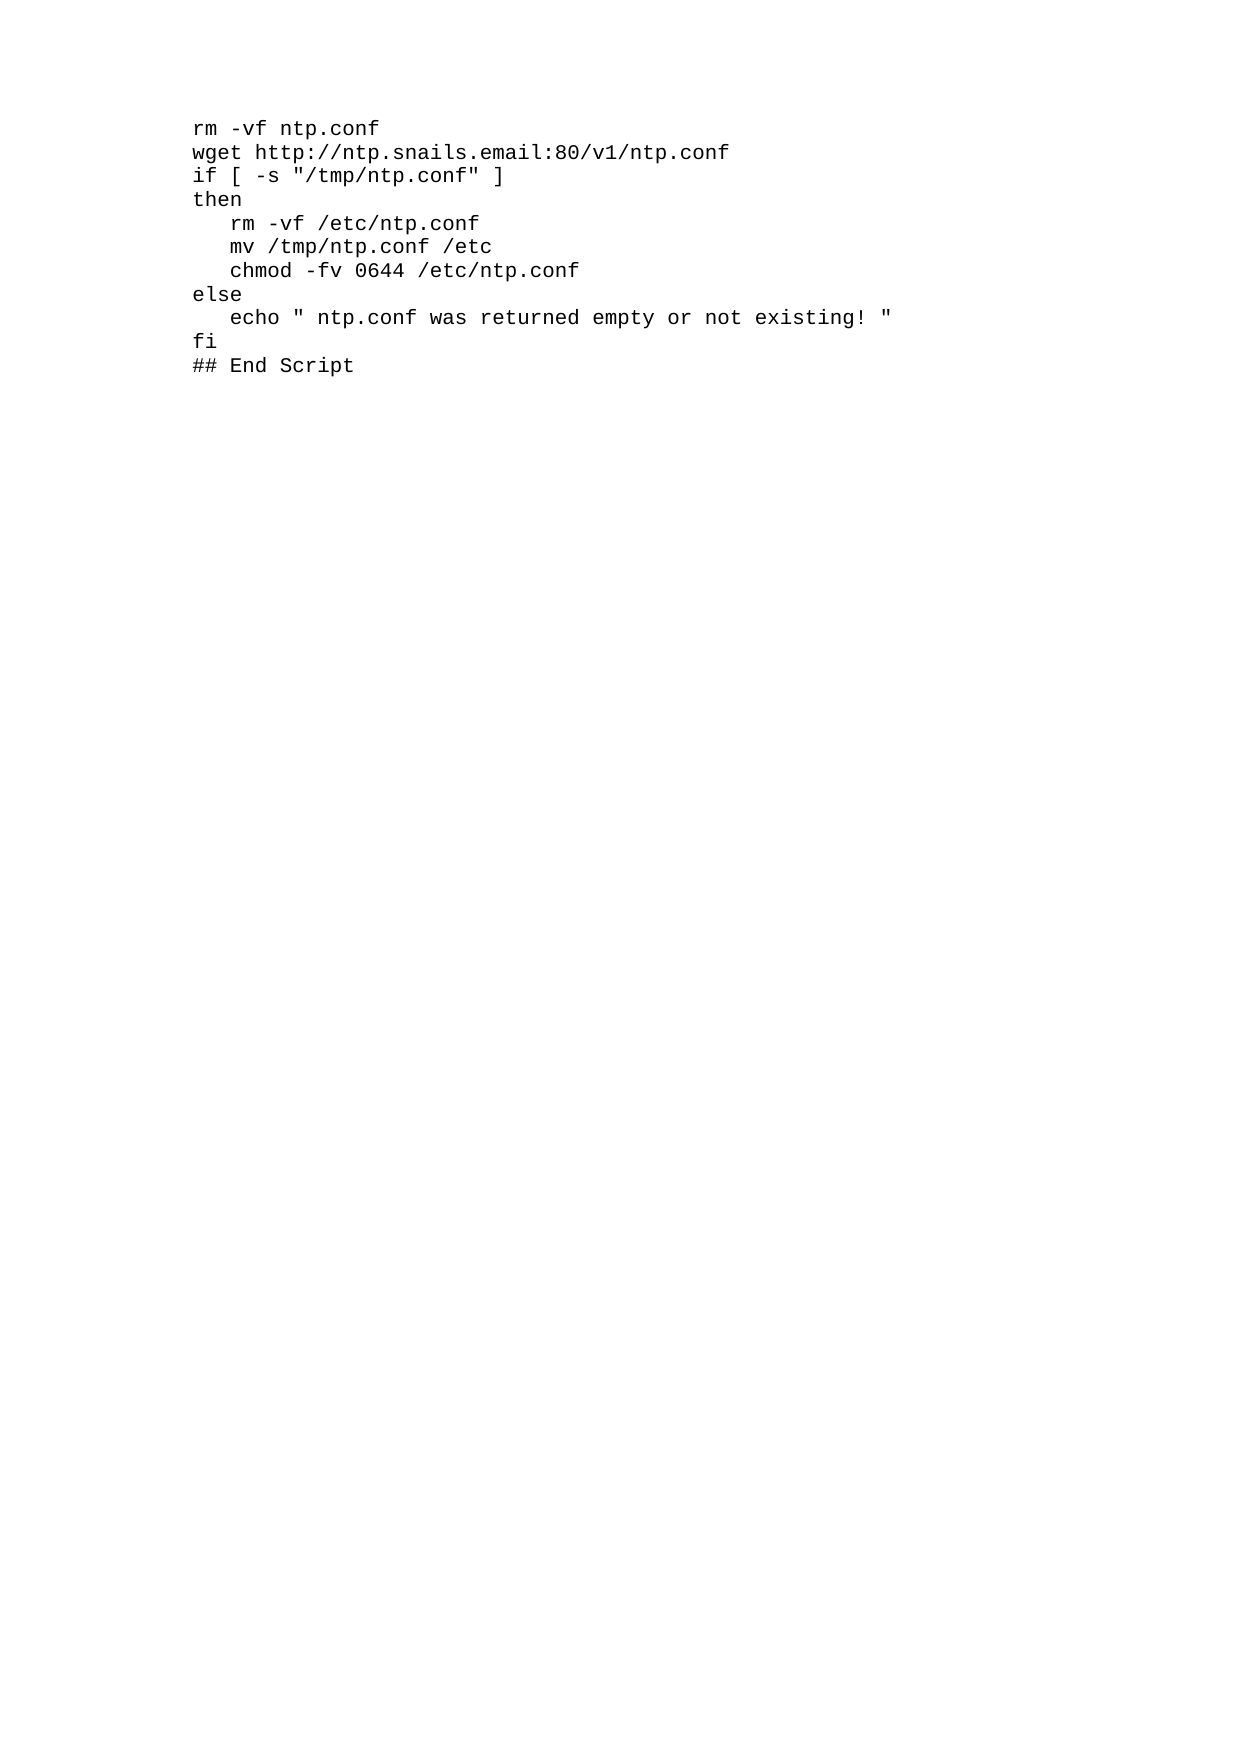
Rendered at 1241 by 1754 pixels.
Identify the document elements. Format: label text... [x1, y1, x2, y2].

text then [192, 189, 1122, 213]
text if [ -s "/tmp/ntp.conf" ] [192, 165, 1122, 189]
text ## End Script [192, 354, 1122, 378]
text rm -vf /etc/ntp.conf [192, 213, 1122, 236]
text mv /tmp/ntp.conf /etc [192, 236, 1122, 260]
text wget http://ntp.snails.email:80/v1/ntp.conf [192, 142, 1122, 165]
text echo " ntp.conf was returned empty or not existing! " [192, 307, 1122, 331]
text chmod -fv 0644 /etc/ntp.conf [192, 260, 1122, 284]
text rm -vf ntp.conf [192, 118, 1122, 142]
text else [192, 284, 1122, 307]
text fi [192, 331, 1122, 354]
